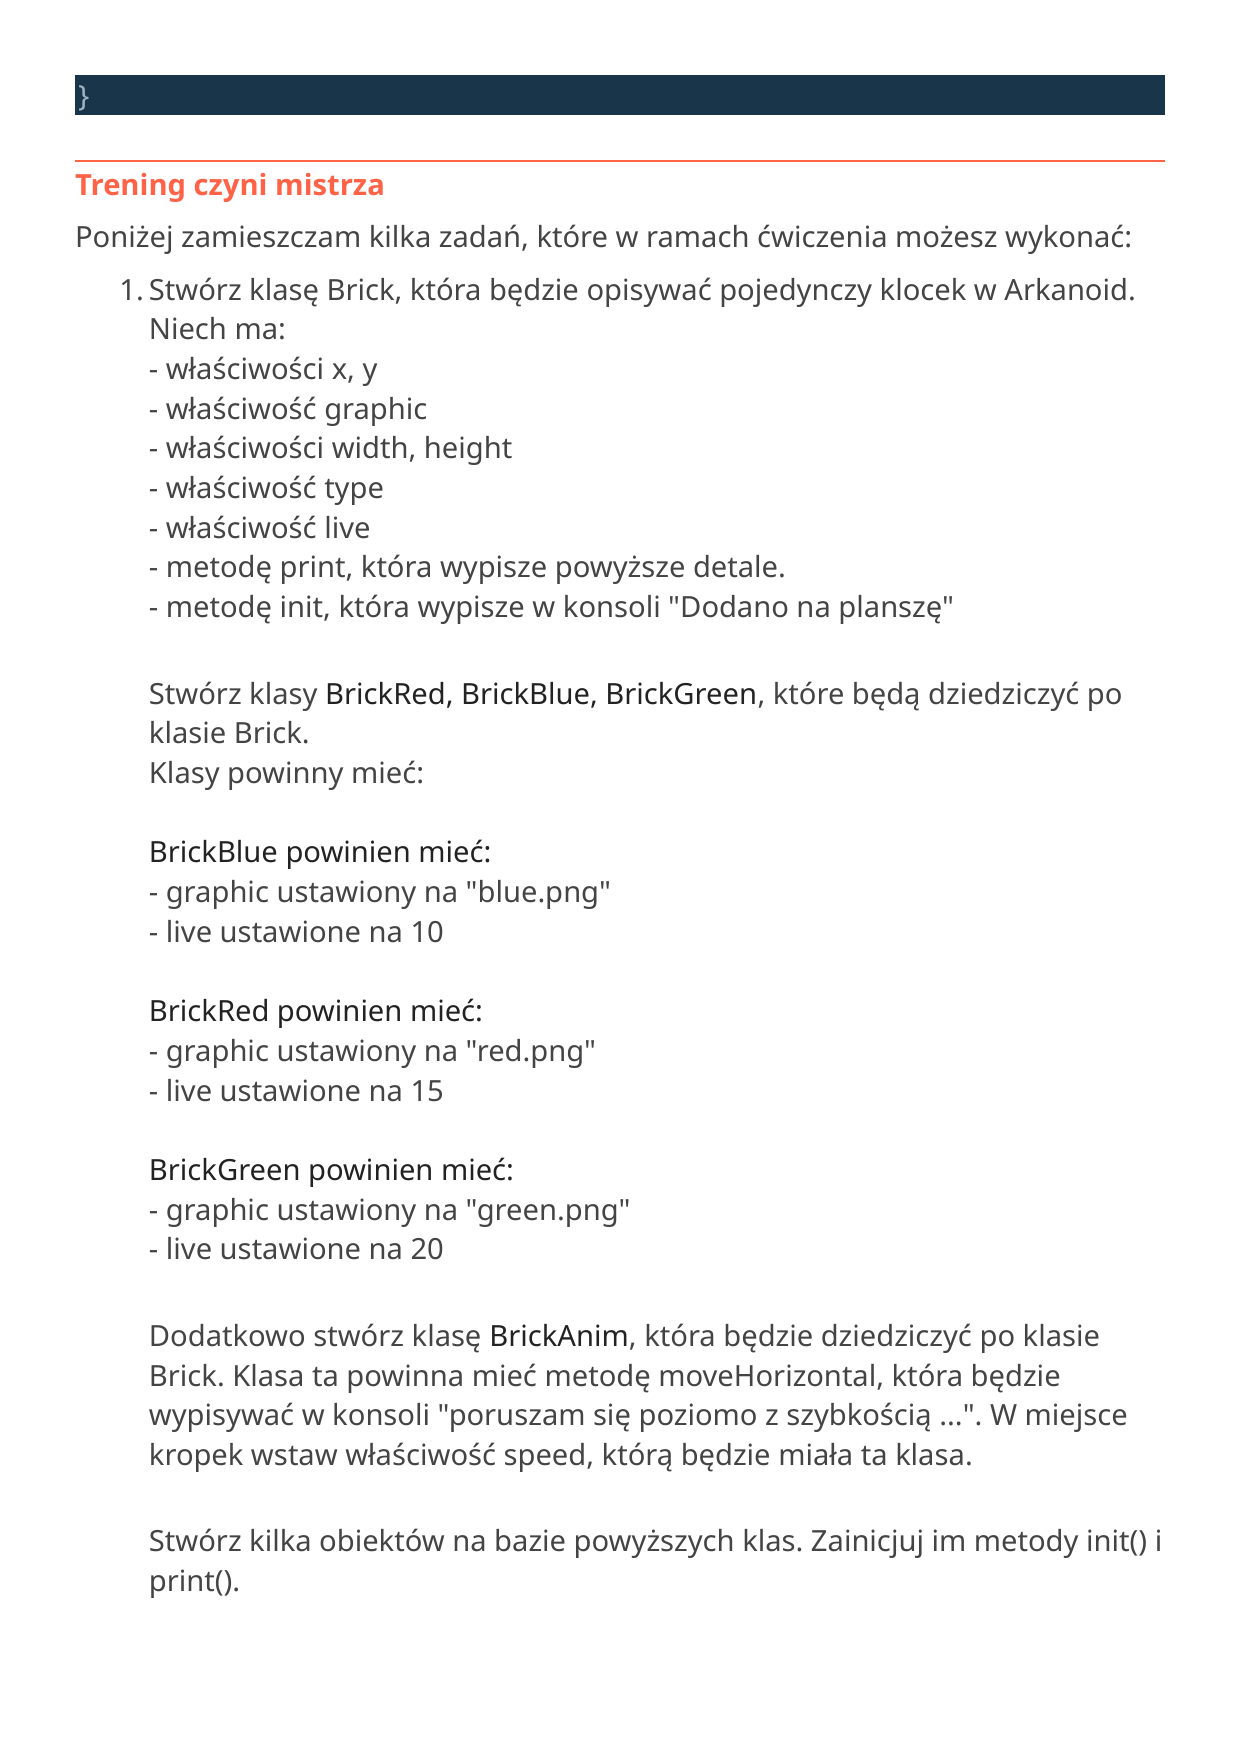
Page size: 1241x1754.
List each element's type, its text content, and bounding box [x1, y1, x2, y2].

text } [75, 75, 1165, 115]
list Stwórz kilka obiektów na bazie powyższych klas. Zainicjuj im metody init() i print(). [119, 1521, 1165, 1600]
subtitle Trening czyni mistrza [75, 162, 1165, 204]
list Stwórz klasę Brick, która będzie opisywać pojedynczy klocek w Arkanoid. Niech ma: - właściwości x, y - właściwość graphic - właściwości width, height - właściwość type - właściwość live - metodę print, która wypisze powyższe detale. - metodę init, która wypisze w konsoli "Dodano na planszę" [119, 269, 1165, 626]
list Stwórz klasy BrickRed, BrickBlue, BrickGreen, które będą dziedziczyć po klasie Brick. Klasy powinny mieć: BrickBlue powinien mieć: - graphic ustawiony na "blue.png" - live ustawione na 10 BrickRed powinien mieć: - graphic ustawiony na "red.png" - live ustawione na 15 BrickGreen powinien mieć: - graphic ustawiony na "green.png" - live ustawione na 20 [119, 673, 1165, 1268]
text Poniżej zamieszczam kilka zadań, które w ramach ćwiczenia możesz wykonać: [75, 212, 1165, 256]
list Dodatkowo stwórz klasę BrickAnim, która będzie dziedziczyć po klasie Brick. Klasa ta powinna mieć metodę moveHorizontal, która będzie wypisywać w konsoli "poruszam się poziomo z szybkością ...". W miejsce kropek wstaw właściwość speed, którą będzie miała ta klasa. [119, 1315, 1165, 1474]
